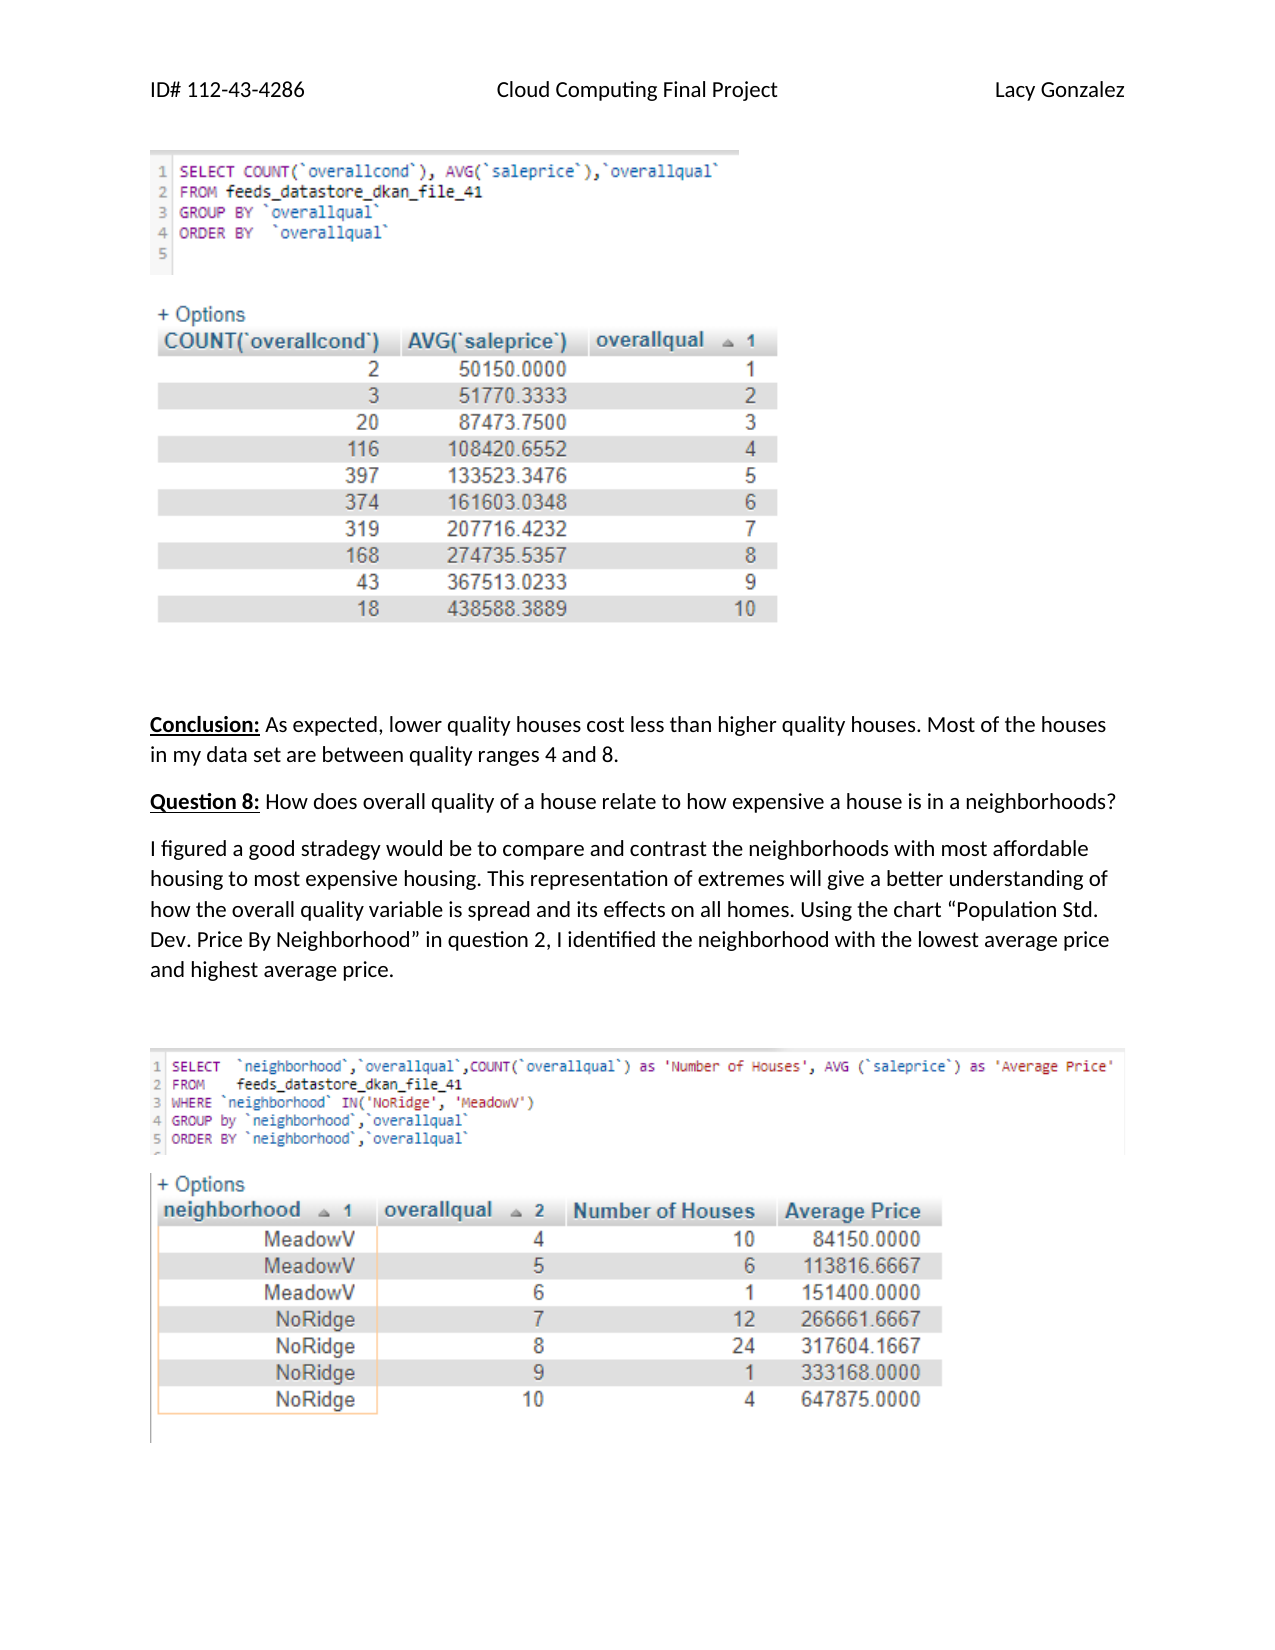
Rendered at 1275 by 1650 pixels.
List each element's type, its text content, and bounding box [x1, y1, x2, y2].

text Conclusion: As expected, lower quality houses cost less than higher quality houses. Most of the houses in my data set are between quality ranges 4 and 8. [150, 710, 1125, 769]
picture [150, 150, 739, 275]
picture [150, 1173, 961, 1443]
picture [150, 1048, 1125, 1155]
text Question 8: How does overall quality of a house relate to how expensive a house is in a neighborhoods? [150, 787, 1125, 816]
text I figured a good stradegy would be to compare and contrast the neighborhoods with most affordable housing to most expensive housing. This representation of extremes will give a better understanding of how the overall quality variable is spread and its effects on all homes. Using the chart “Population Std. Dev. Price By Neighborhood” in question 2, I identified the neighborhood with the lowest average price and highest average price. [150, 834, 1125, 983]
picture [152, 300, 801, 643]
